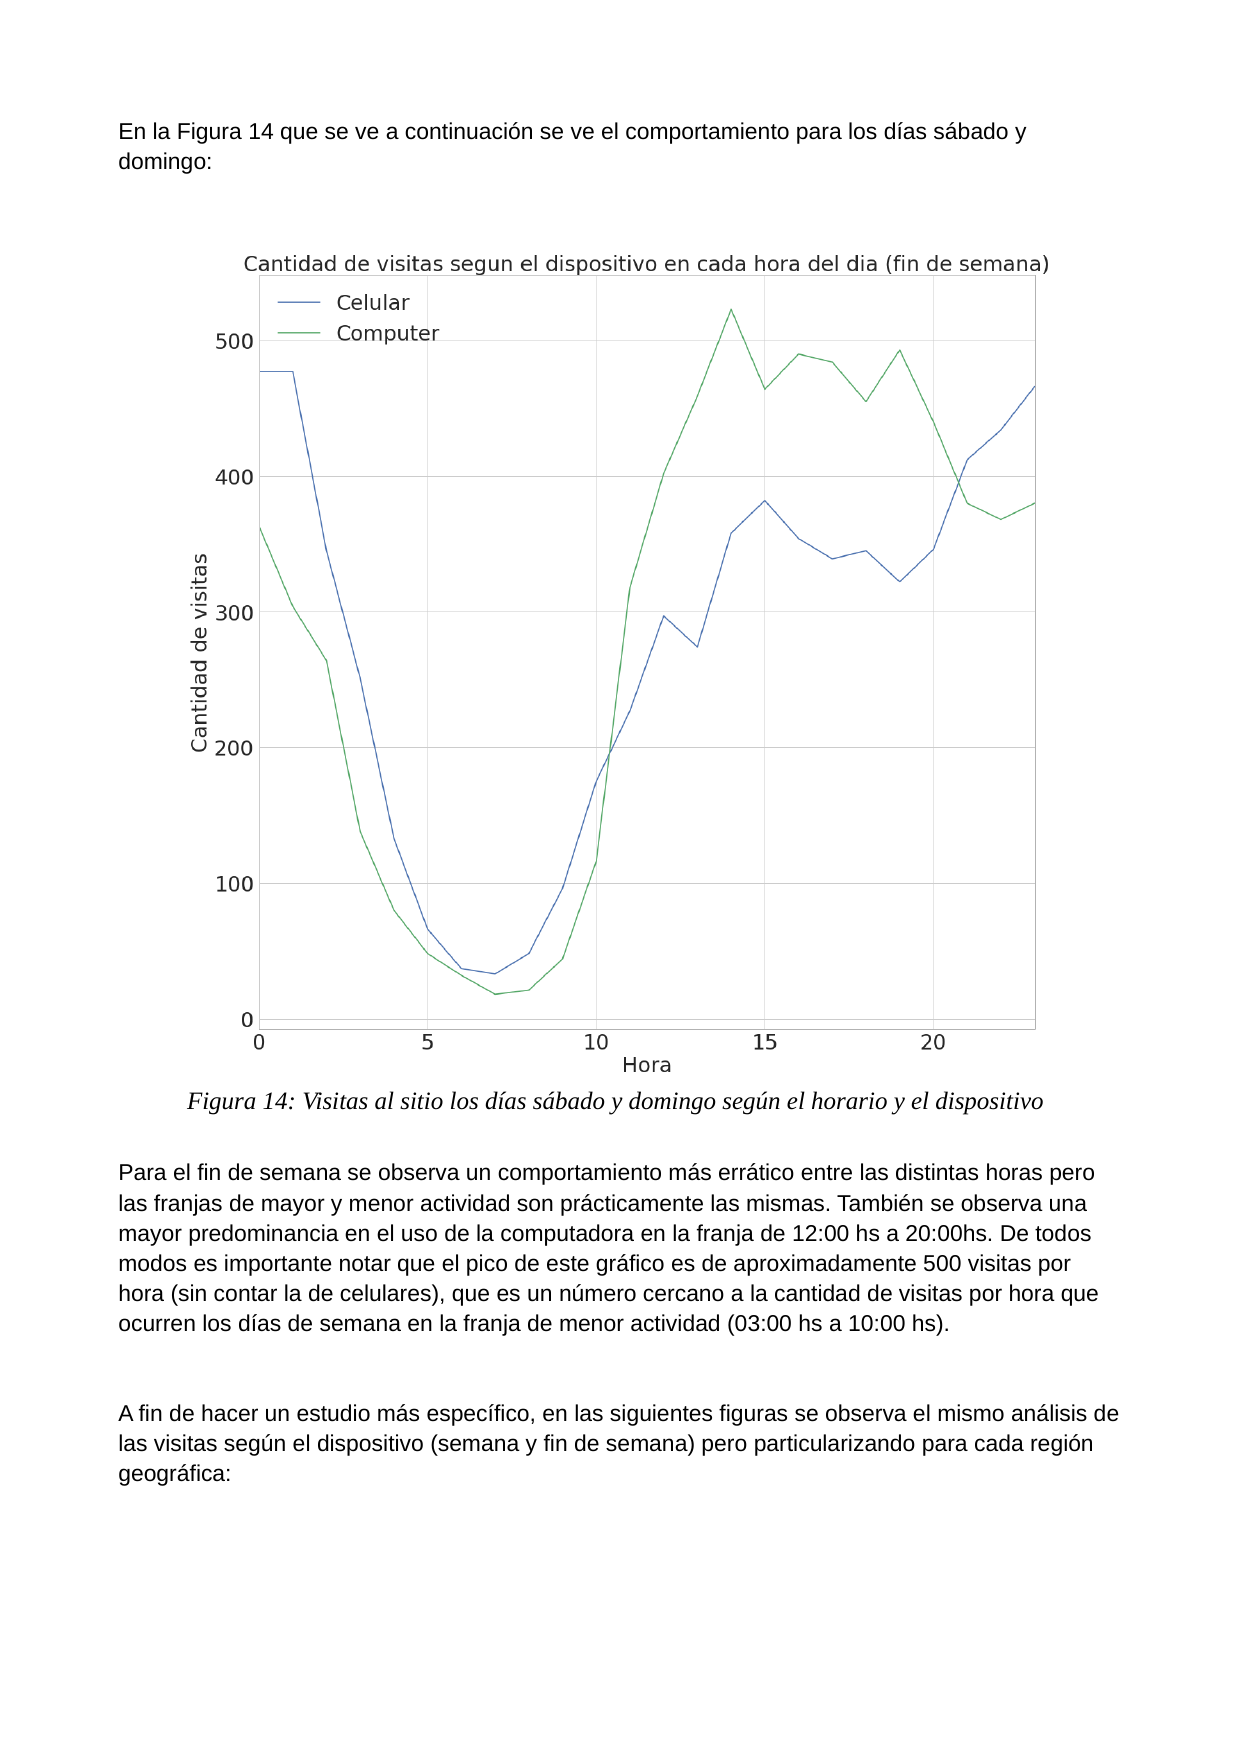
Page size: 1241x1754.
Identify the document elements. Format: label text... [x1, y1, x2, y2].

text Figura 14: Visitas al sitio los días sábado y domingo según el horario y el dispositivo [187, 1081, 1053, 1114]
text En la Figura 14 que se ve a continuación se ve el comportamiento para los días sábado y domingo: [118, 118, 1122, 175]
text Para el fin de semana se observa un comportamiento más errático entre las distintas horas pero las franjas de mayor y menor actividad son prácticamente las mismas. También se observa una mayor predominancia en el uso de la computadora en la franja de 12:00 hs a 20:00hs. De todos modos es importante notar que el pico de este gráfico es de aproximadamente 500 visitas por hora (sin contar la de celulares), que es un número cercano a la cantidad de visitas por hora que ocurren los días de semana en la franja de menor actividad (03:00 hs a 10:00 hs). [118, 1159, 1122, 1337]
text A fin de hacer un estudio más específico, en las siguientes figuras se observa el mismo análisis de las visitas según el dispositivo (semana y fin de semana) pero particularizando para cada región geográfica: [118, 1400, 1122, 1487]
picture [186, 250, 1054, 1081]
